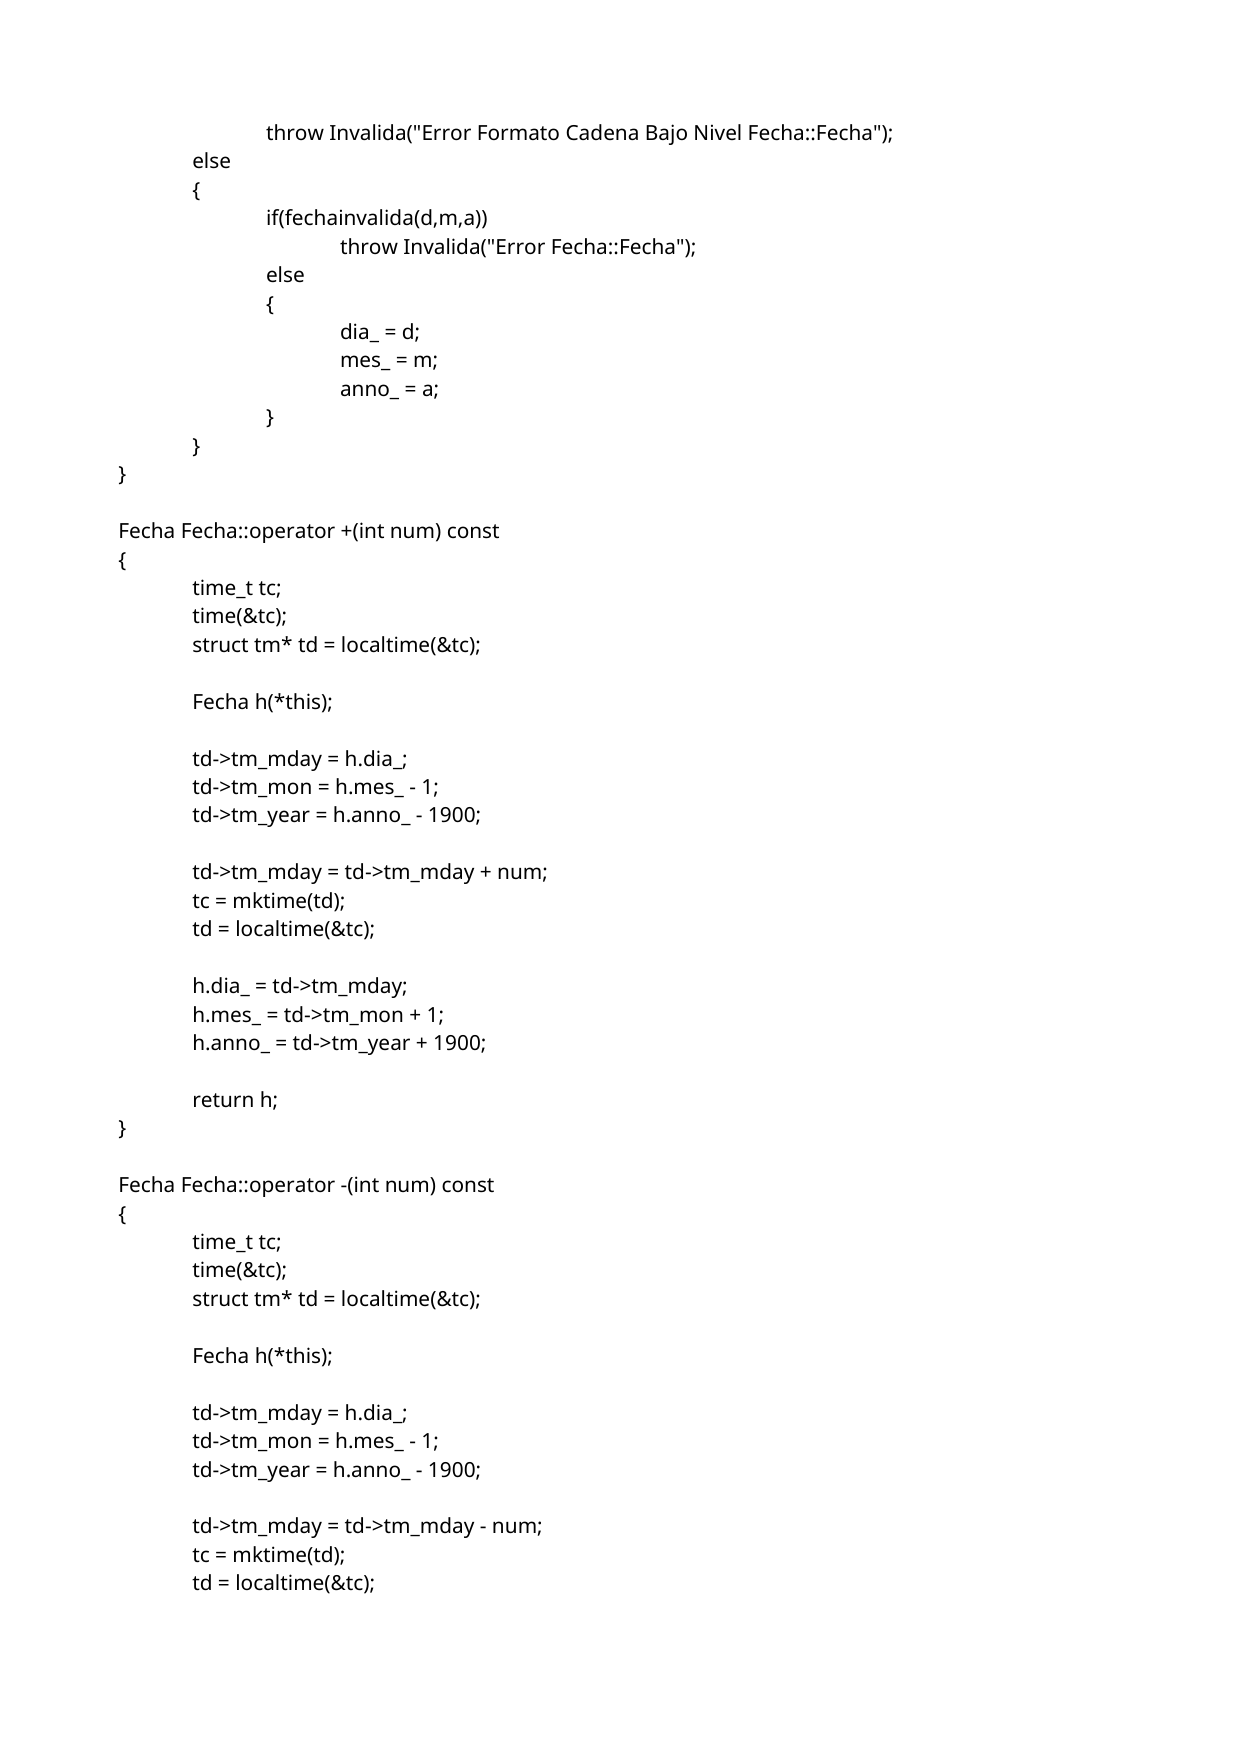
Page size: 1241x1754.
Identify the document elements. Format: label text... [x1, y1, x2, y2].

text td->tm_mday = h.dia_; [118, 1398, 1122, 1426]
text struct tm* td = localtime(&tc); [118, 1284, 1122, 1312]
text td->tm_mday = td->tm_mday - num; [118, 1512, 1122, 1540]
text Fecha h(*this); [118, 687, 1122, 715]
text td = localtime(&tc); [118, 914, 1122, 943]
text time_t tc; [118, 573, 1122, 602]
text anno_ = a; [118, 374, 1122, 402]
text td = localtime(&tc); [118, 1568, 1122, 1597]
text tc = mktime(td); [118, 886, 1122, 914]
text { [118, 545, 1122, 573]
text Fecha Fecha::operator +(int num) const [118, 516, 1122, 545]
text if(fechainvalida(d,m,a)) [118, 203, 1122, 232]
text { [118, 1199, 1122, 1227]
text time(&tc); [118, 1256, 1122, 1284]
text return h; [118, 1085, 1122, 1113]
text time(&tc); [118, 602, 1122, 630]
text } [118, 431, 1122, 459]
text dia_ = d; [118, 317, 1122, 346]
text td->tm_mon = h.mes_ - 1; [118, 1426, 1122, 1455]
text h.dia_ = td->tm_mday; [118, 971, 1122, 1000]
text tc = mktime(td); [118, 1540, 1122, 1568]
text td->tm_mday = td->tm_mday + num; [118, 857, 1122, 886]
text time_t tc; [118, 1227, 1122, 1256]
text throw Invalida("Error Formato Cadena Bajo Nivel Fecha::Fecha"); [118, 118, 1122, 147]
text struct tm* td = localtime(&tc); [118, 630, 1122, 658]
text td->tm_year = h.anno_ - 1900; [118, 1455, 1122, 1483]
text h.mes_ = td->tm_mon + 1; [118, 1000, 1122, 1028]
text { [118, 289, 1122, 317]
text { [118, 175, 1122, 203]
text td->tm_mon = h.mes_ - 1; [118, 772, 1122, 801]
text td->tm_mday = h.dia_; [118, 744, 1122, 772]
text else [118, 260, 1122, 289]
text } [118, 402, 1122, 431]
text throw Invalida("Error Fecha::Fecha"); [118, 232, 1122, 260]
text else [118, 147, 1122, 175]
text Fecha Fecha::operator -(int num) const [118, 1170, 1122, 1199]
text td->tm_year = h.anno_ - 1900; [118, 801, 1122, 829]
text } [118, 459, 1122, 488]
text mes_ = m; [118, 346, 1122, 374]
text } [118, 1113, 1122, 1142]
text h.anno_ = td->tm_year + 1900; [118, 1028, 1122, 1057]
text Fecha h(*this); [118, 1341, 1122, 1369]
